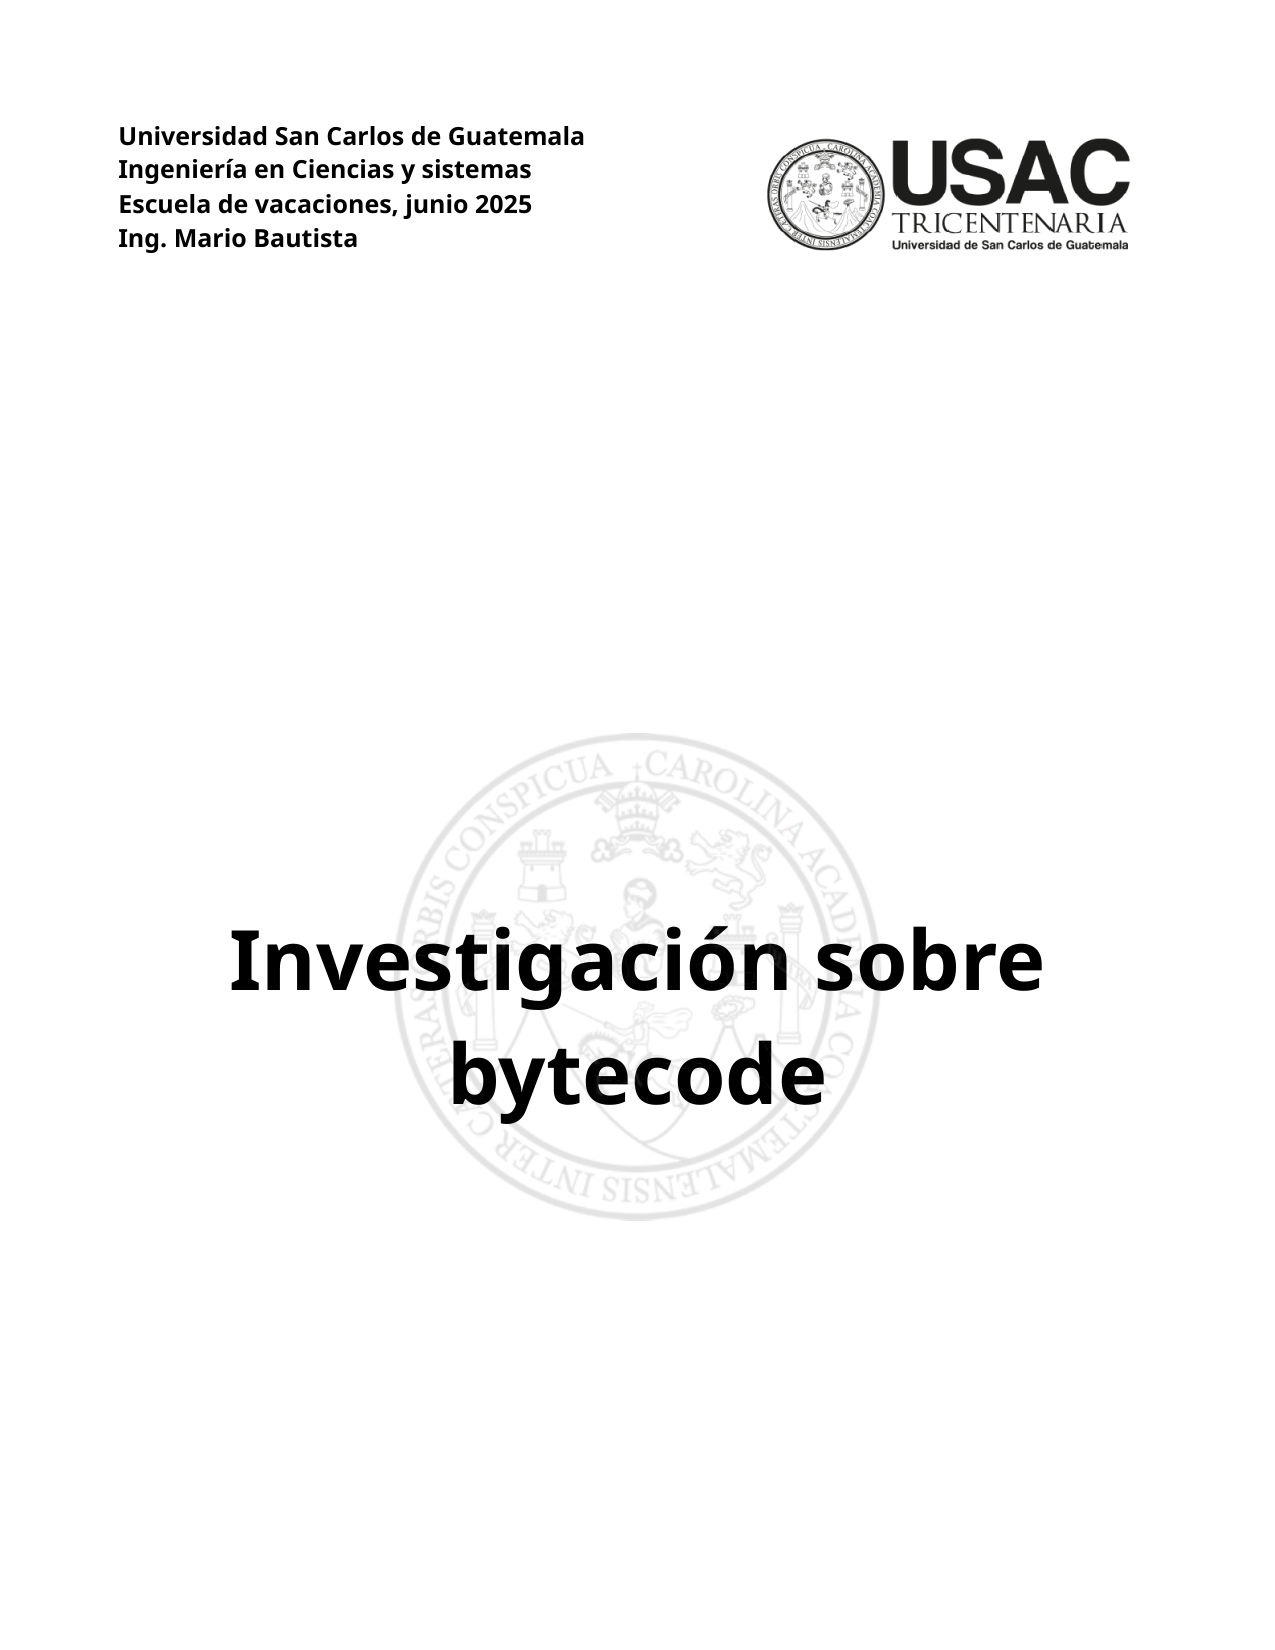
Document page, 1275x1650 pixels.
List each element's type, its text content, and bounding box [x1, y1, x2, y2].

text Investigación sobre bytecode [882, 902, 1157, 1129]
text Ing. Mario Bautista [118, 220, 745, 254]
text Investigación sobre bytecode [118, 902, 393, 1129]
text Universidad San Carlos de Guatemala [118, 118, 745, 152]
picture [393, 733, 882, 1221]
text Ingeniería en Ciencias y sistemas [118, 152, 745, 186]
picture [745, 99, 1153, 289]
text Escuela de vacaciones, junio 2025 [118, 186, 745, 220]
